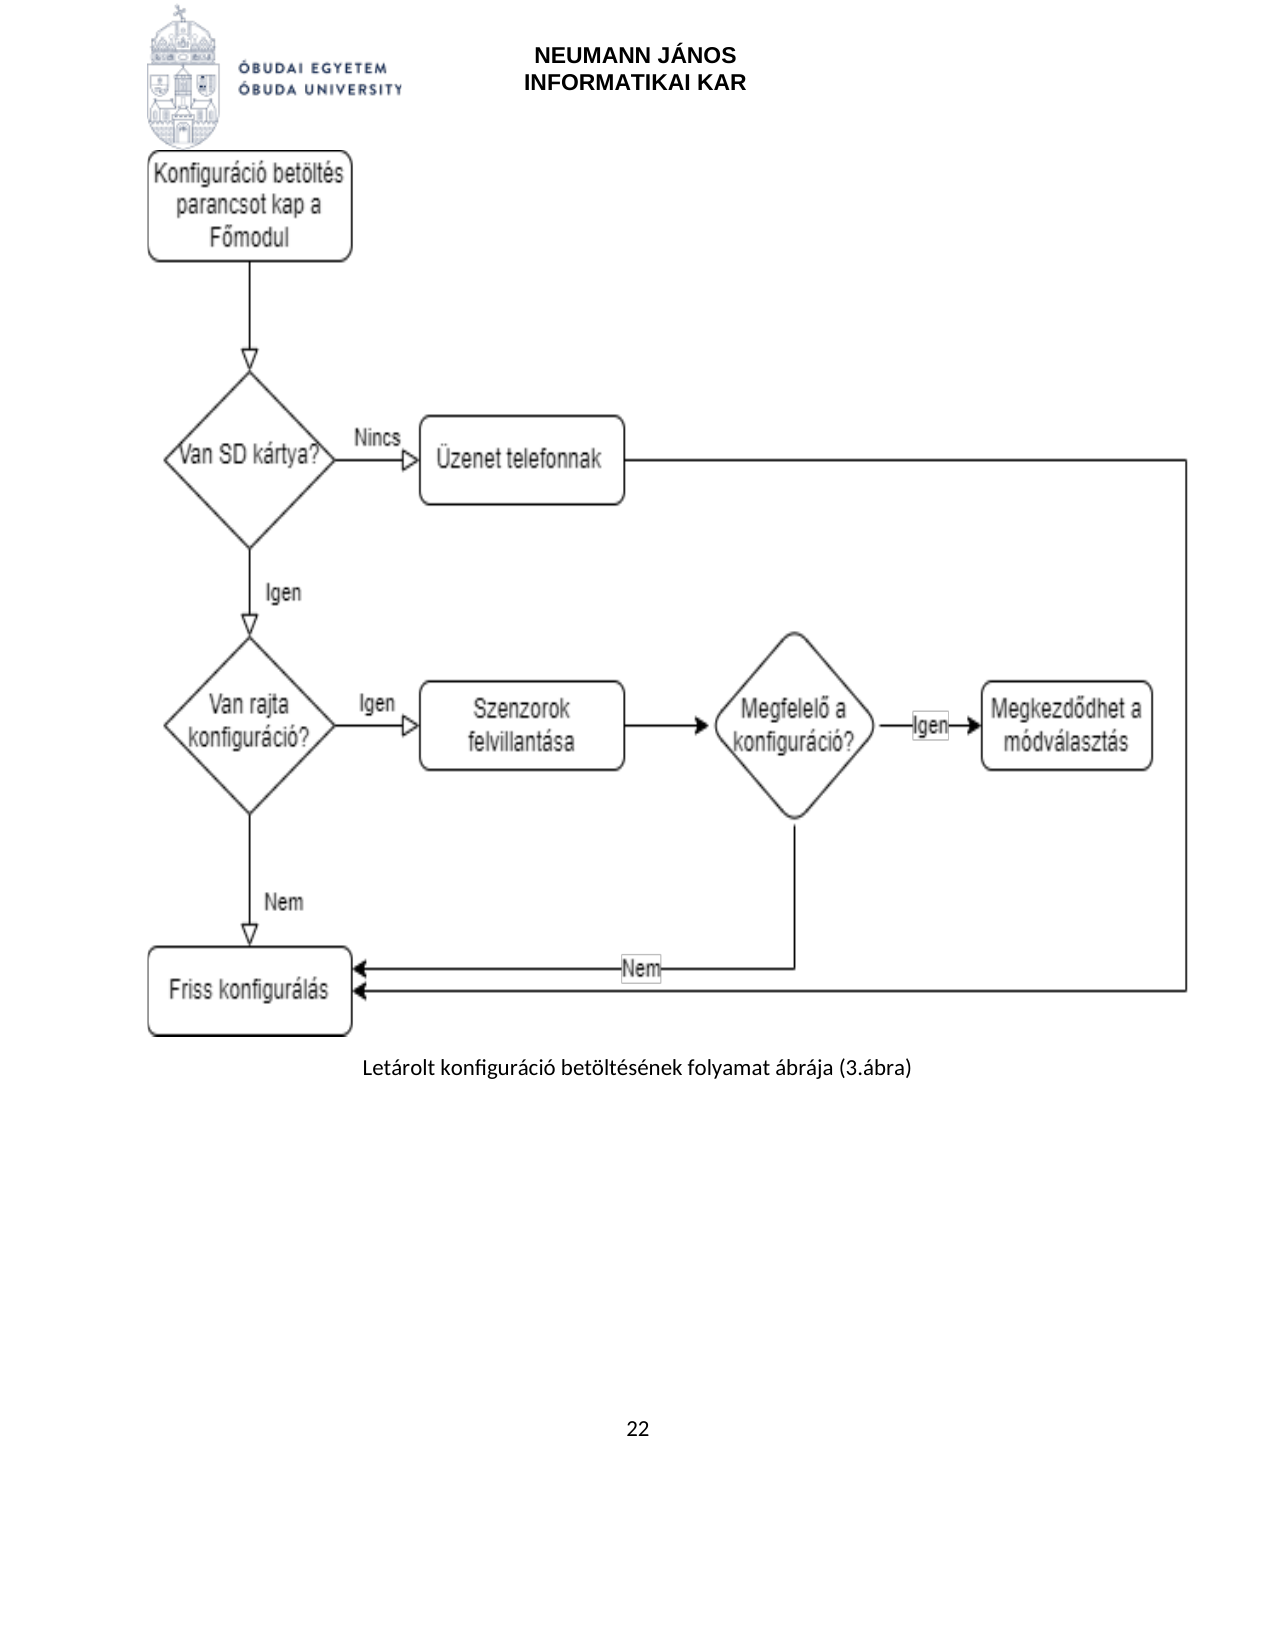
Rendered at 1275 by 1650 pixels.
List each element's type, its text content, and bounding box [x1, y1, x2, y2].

text Letárolt konfiguráció betöltésének folyamat ábrája (3.ábra) [148, 1053, 1127, 1081]
